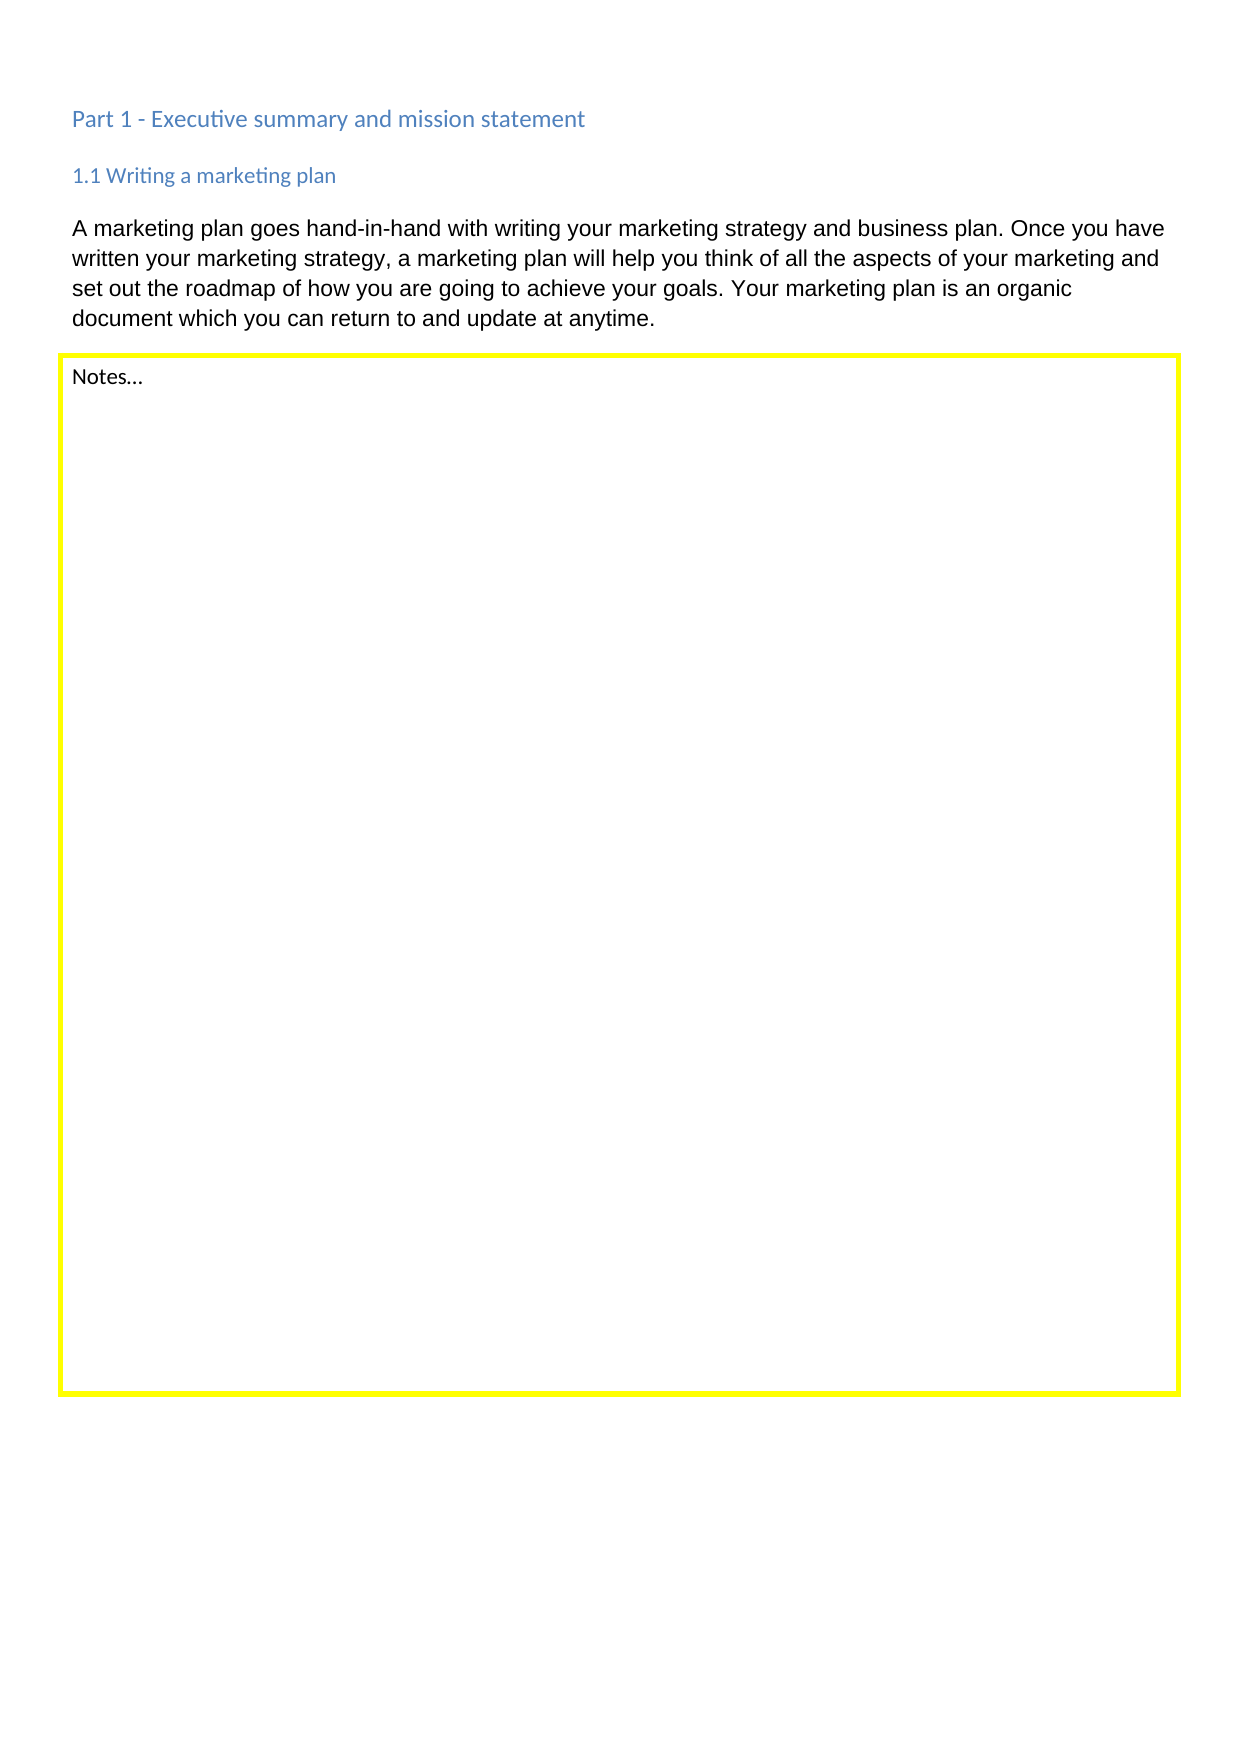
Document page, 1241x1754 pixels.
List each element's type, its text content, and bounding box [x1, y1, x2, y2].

table_header Part 1 - Executive summary and mission statement 1.1 Writing a marketing plan A marketing plan goes hand-in-hand with writing your marketing strategy and business plan. Once you have written your marketing strategy, a marketing plan will help you think of all the aspects of your marketing and set out the roadmap of how you are going to achieve your goals. Your marketing plan is an organic document which you can return to and update at anytime. [61, 103, 1178, 352]
table_cell Notes… [63, 358, 1176, 1391]
